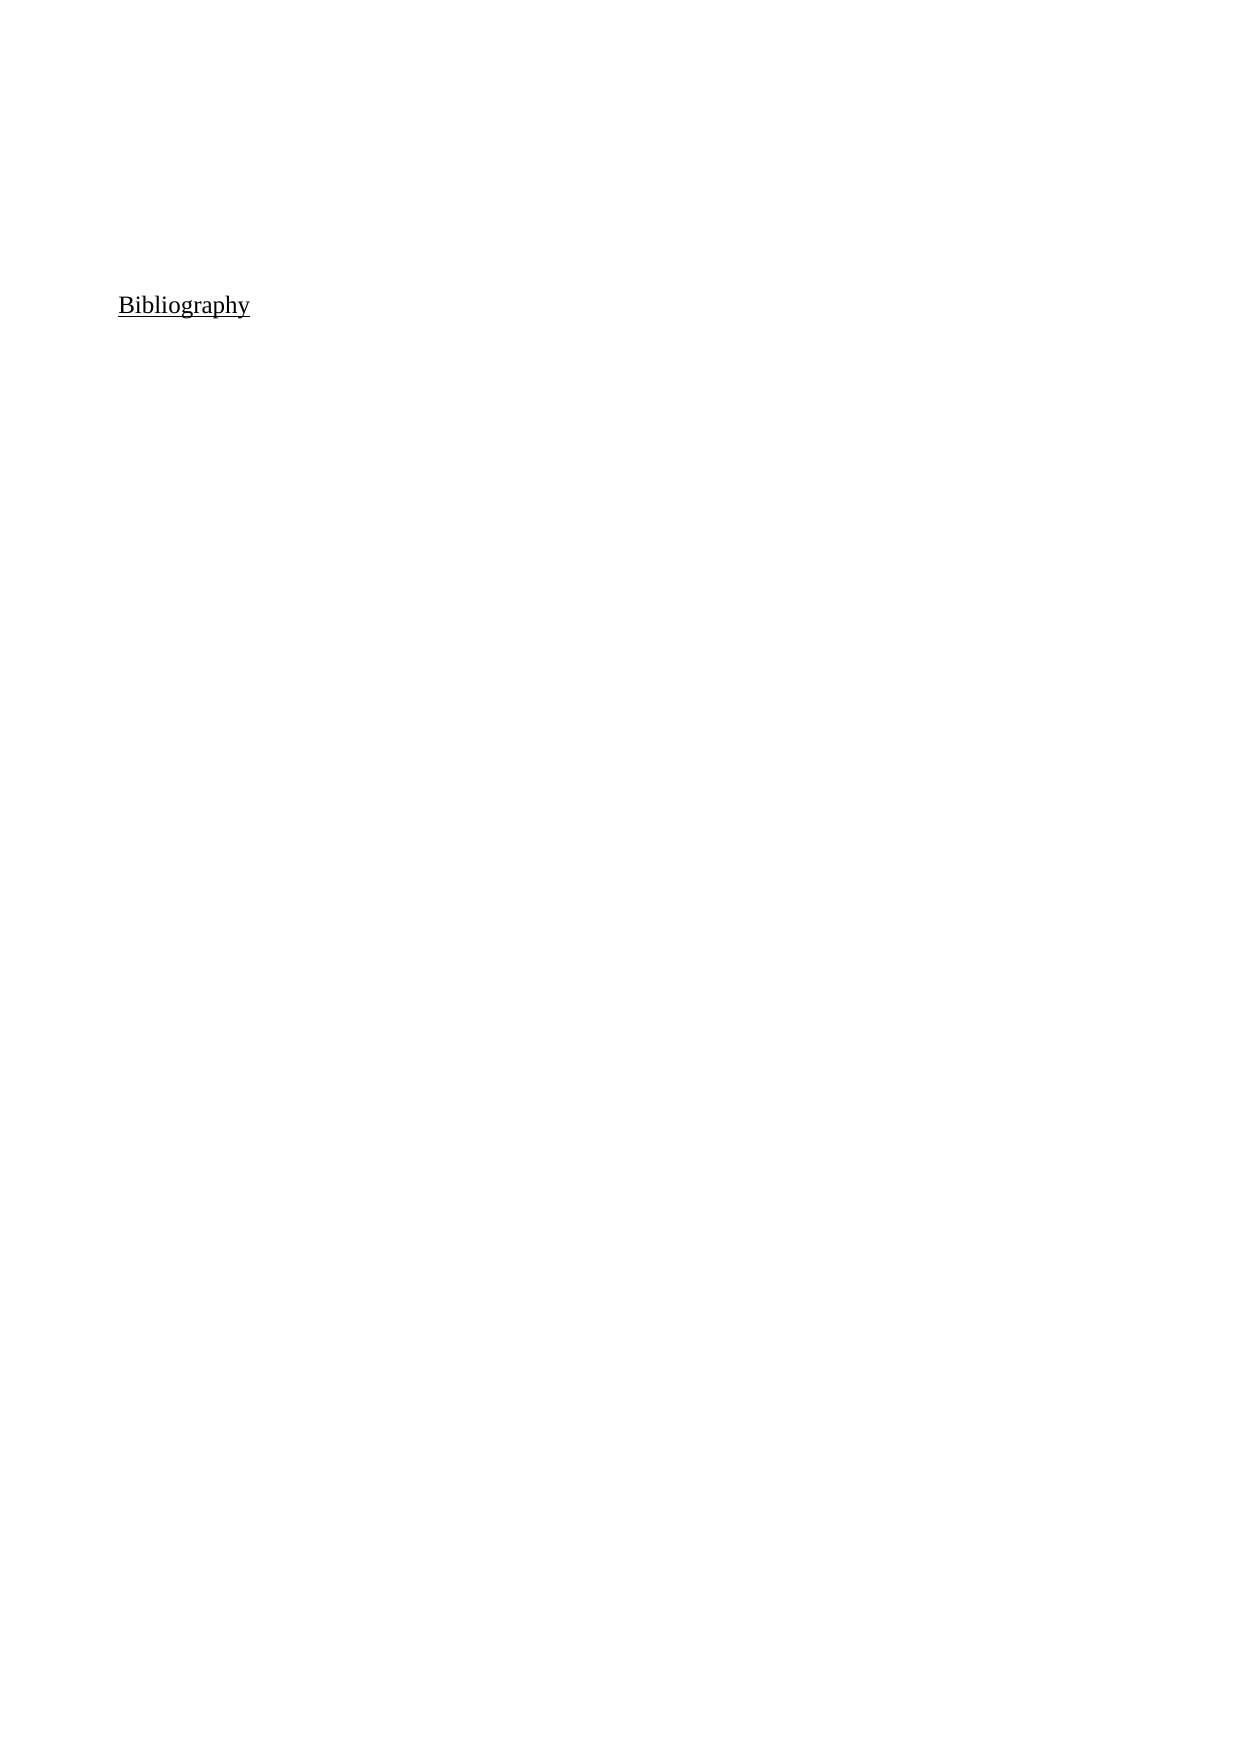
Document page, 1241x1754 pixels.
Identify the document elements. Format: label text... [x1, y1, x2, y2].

text Bibliography [118, 291, 1122, 319]
